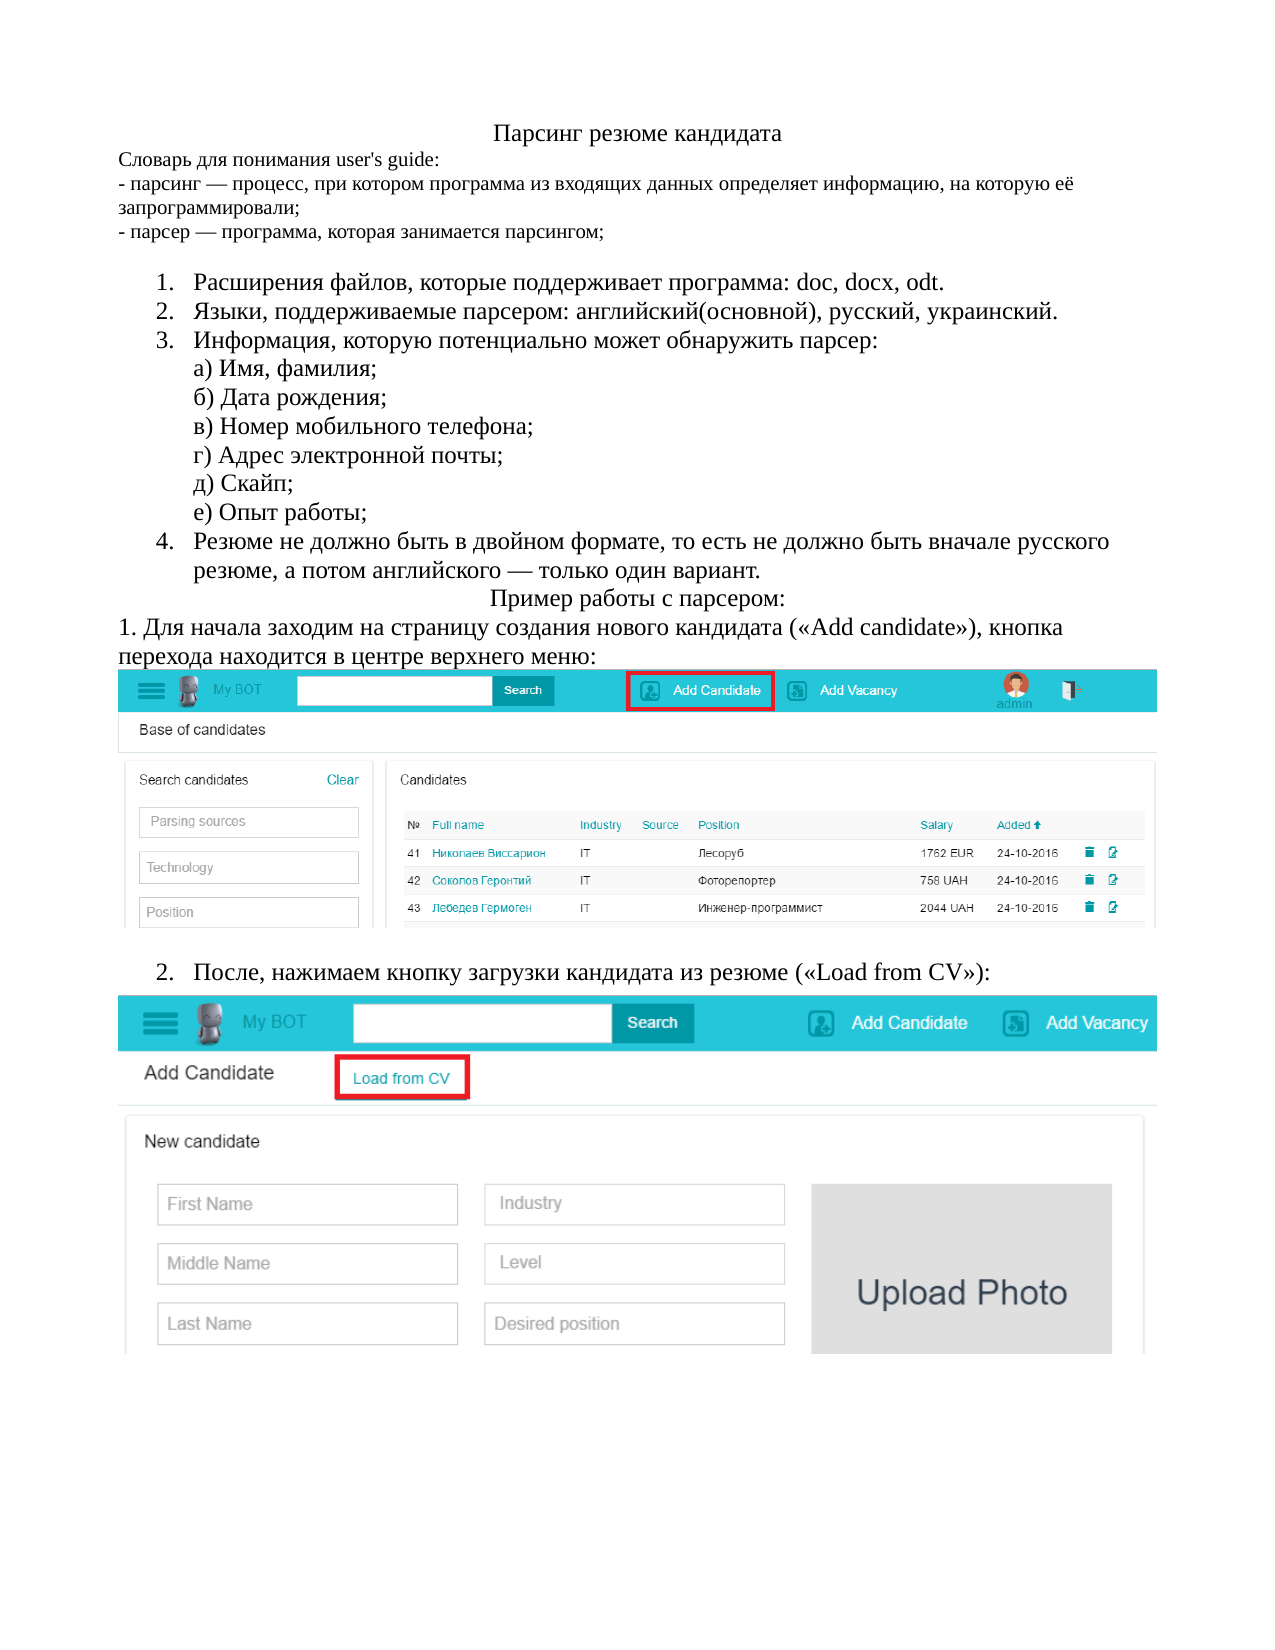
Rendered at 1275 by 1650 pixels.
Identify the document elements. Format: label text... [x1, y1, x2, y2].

text 1. Для начала заходим на страницу создания нового кандидата («Add candidate»), кнопка перехода находится в центре верхнего меню: [118, 612, 1157, 669]
list Резюме не должно быть в двойном формате, то есть не должно быть вначале русского резюме, а потом английского — только один вариант. [156, 526, 1157, 583]
list в) Номер мобильного телефона; [156, 411, 1157, 440]
list После, нажимаем кнопку загрузки кандидата из резюме («Load from CV»): [156, 957, 1157, 986]
list Языки, поддерживаемые парсером: английский(основной), русский, украинский. [156, 296, 1157, 325]
text - парсинг — процесс, при котором программа из входящих данных определяет информацию, на которую её запрограммировали; [118, 171, 1157, 219]
list б) Дата рождения; [156, 382, 1157, 411]
text Парсинг резюме кандидата [118, 118, 1157, 147]
list Расширения файлов, которые поддерживает программа: doc, docx, odt. [156, 267, 1157, 296]
text - парсер — программа, которая занимается парсингом; [118, 219, 1157, 243]
list Информация, которую потенциально может обнаружить парсер: [156, 325, 1157, 353]
text Словарь для понимания user's guide: [118, 147, 1157, 171]
list е) Опыт работы; [156, 497, 1157, 526]
list д) Скайп; [156, 468, 1157, 497]
list г) Адрес электронной почты; [156, 440, 1157, 468]
picture [118, 669, 1157, 928]
picture [118, 995, 1157, 1354]
list а) Имя, фамилия; [156, 353, 1157, 382]
text Пример работы с парсером: [118, 583, 1157, 612]
